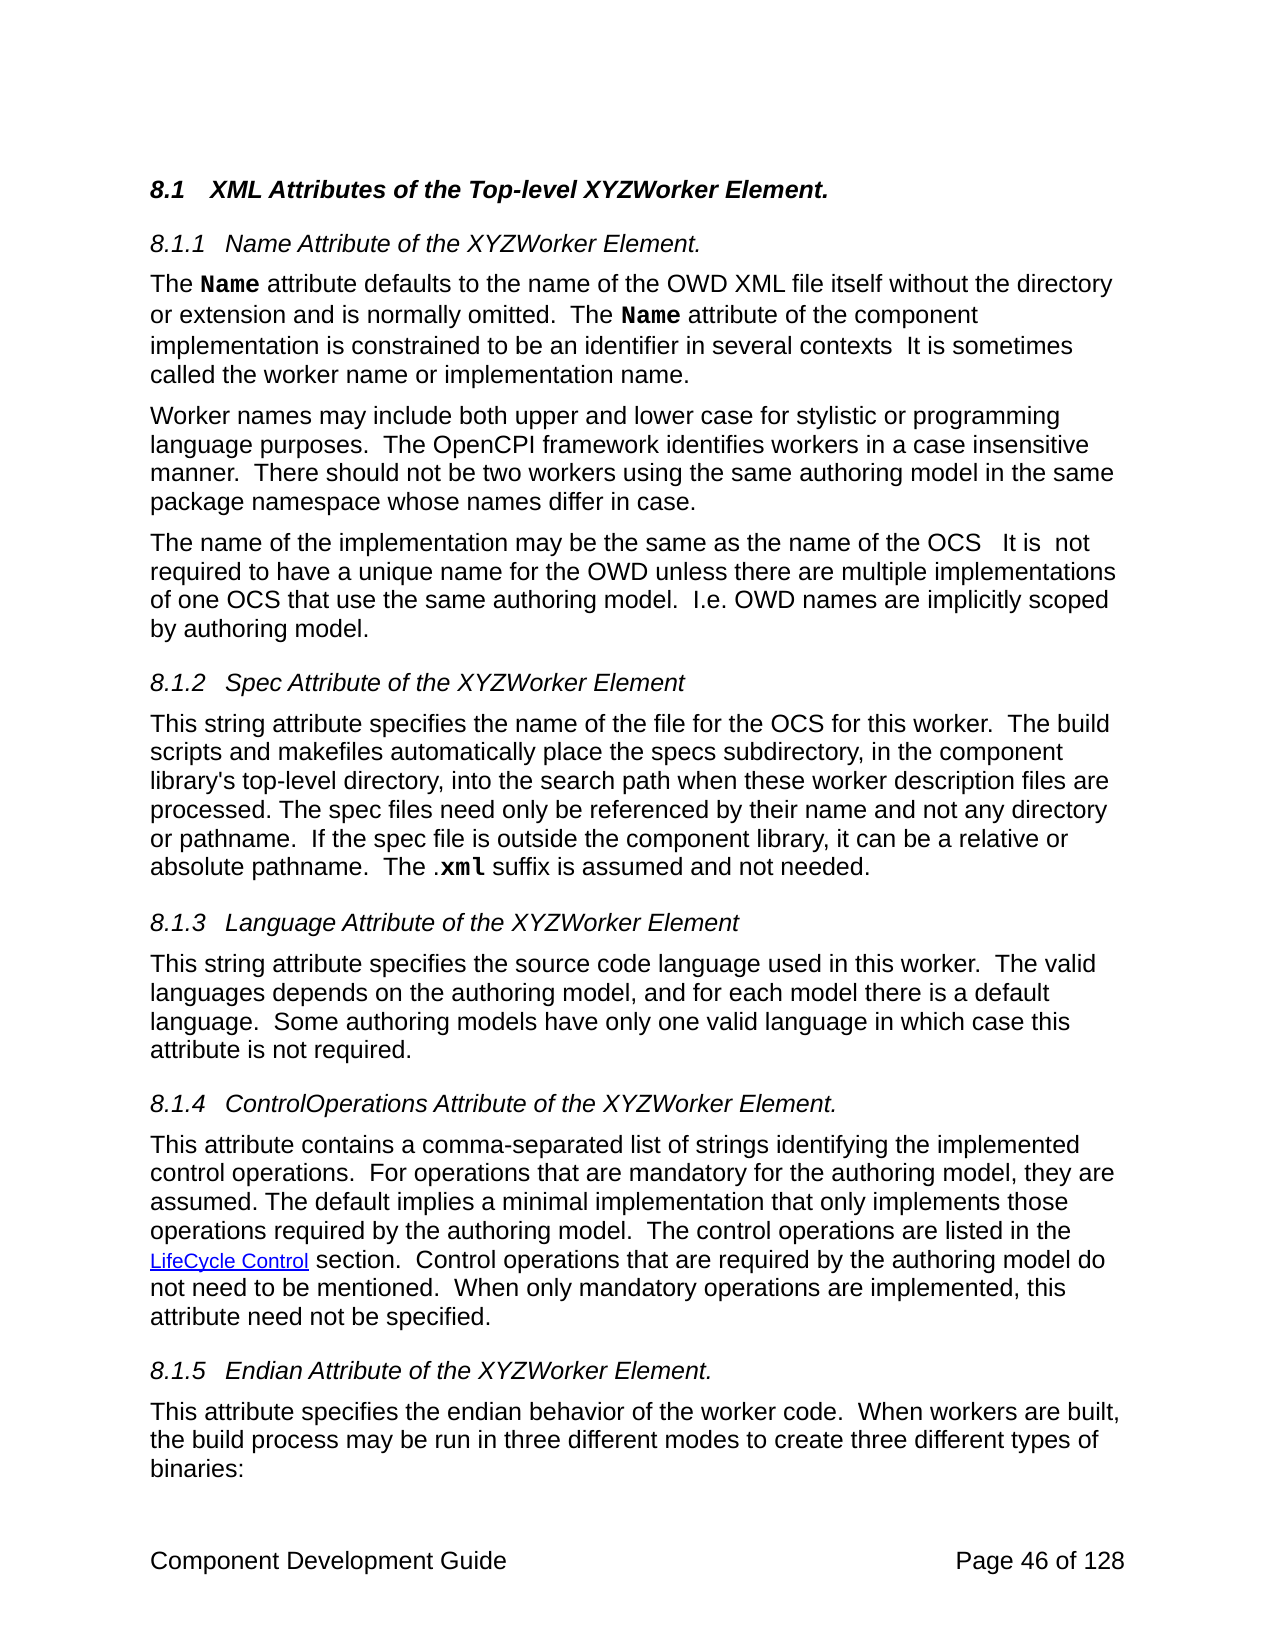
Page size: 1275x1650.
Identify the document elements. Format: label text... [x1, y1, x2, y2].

subtitle ControlOperations Attribute of the XYZWorker Element. [150, 1089, 1125, 1118]
text The Name attribute defaults to the name of the OWD XML file itself without the directory or extension and is normally omitted. The Name attribute of the component implementation is constrained to be an identifier in several contexts It is sometimes called the worker name or implementation name. [150, 269, 1125, 389]
text This attribute contains a comma-separated list of strings identifying the implemented control operations. For operations that are mandatory for the authoring model, they are assumed. The default implies a minimal implementation that only implements those operations required by the authoring model. The control operations are listed in the LifeCycle Control section. Control operations that are required by the authoring model do not need to be mentioned. When only mandatory operations are implemented, this attribute need not be specified. [150, 1130, 1125, 1331]
subtitle XML Attributes of the Top-level XYZWorker Element. [150, 175, 1125, 204]
text This string attribute specifies the name of the file for the OCS for this worker. The build scripts and makefiles automatically place the specs subdirectory, in the component library's top-level directory, into the search path when these worker description files are processed. The spec files need only be referenced by their name and not any directory or pathname. If the spec file is outside the component library, it can be a relative or absolute pathname. The .xml suffix is assumed and not needed. [150, 708, 1125, 883]
subtitle Spec Attribute of the XYZWorker Element [150, 668, 1125, 697]
subtitle Name Attribute of the XYZWorker Element. [150, 229, 1125, 257]
text This attribute specifies the endian behavior of the worker code. When workers are built, the build process may be run in three different modes to create three different types of binaries: [150, 1397, 1125, 1483]
subtitle Endian Attribute of the XYZWorker Element. [150, 1356, 1125, 1385]
text Worker names may include both upper and lower case for stylistic or programming language purposes. The OpenCPI framework identifies workers in a case insensitive manner. There should not be two workers using the same authoring model in the same package namespace whose names differ in case. [150, 401, 1125, 516]
subtitle Language Attribute of the XYZWorker Element [150, 908, 1125, 937]
text The name of the implementation may be the same as the name of the OCS It is not required to have a unique name for the OWD unless there are multiple implementations of one OCS that use the same authoring model. I.e. OWD names are implicitly scoped by authoring model. [150, 528, 1125, 643]
text This string attribute specifies the source code language used in this worker. The valid languages depends on the authoring model, and for each model there is a default language. Some authoring models have only one valid language in which case this attribute is not required. [150, 949, 1125, 1064]
